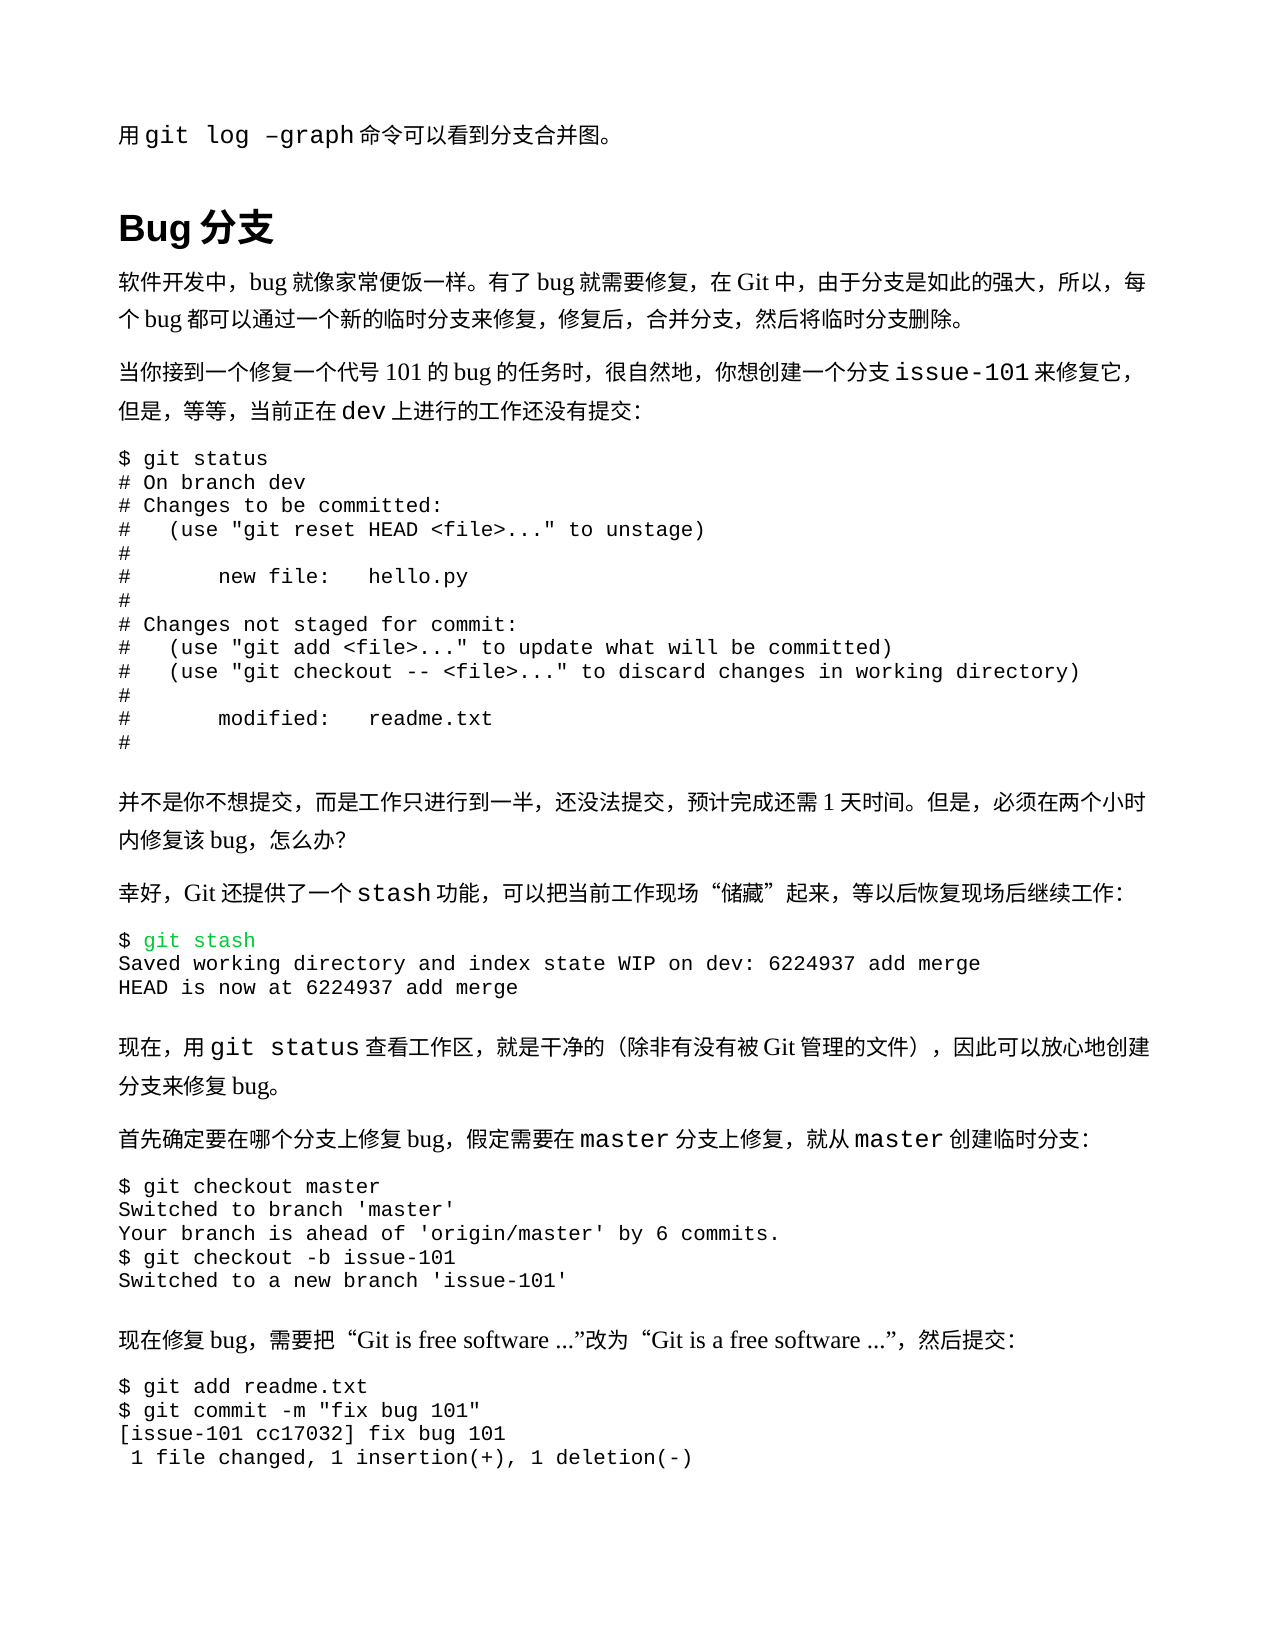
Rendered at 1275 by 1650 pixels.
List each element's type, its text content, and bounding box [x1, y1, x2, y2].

text Saved working directory and index state WIP on dev: 6224937 add merge [118, 953, 1157, 977]
text # Changes not staged for commit: [118, 614, 1157, 637]
text # [118, 543, 1157, 566]
text # Changes to be committed: [118, 496, 1157, 519]
text 现在，用git status查看工作区，就是干净的（除非有没有被Git管理的文件），因此可以放心地创建分支来修复bug。 [118, 1030, 1157, 1101]
text 幸好，Git还提供了一个stash功能，可以把当前工作现场“储藏”起来，等以后恢复现场后继续工作： [118, 876, 1157, 908]
text $ git checkout -b issue-101 [118, 1247, 1157, 1270]
text # new file: hello.py [118, 566, 1157, 590]
text $ git commit -m "fix bug 101" [118, 1399, 1157, 1423]
text Your branch is ahead of 'origin/master' by 6 commits. [118, 1223, 1157, 1247]
text # [118, 685, 1157, 708]
text 首先确定要在哪个分支上修复bug，假定需要在master分支上修复，就从master创建临时分支： [118, 1122, 1157, 1154]
text 用git log –graph命令可以看到分支合并图。 [118, 118, 1157, 151]
text # On branch dev [118, 472, 1157, 496]
text [issue-101 cc17032] fix bug 101 [118, 1423, 1157, 1447]
text Switched to branch 'master' [118, 1199, 1157, 1223]
text # (use "git checkout -- <file>..." to discard changes in working directory) [118, 661, 1157, 685]
text 1 file changed, 1 insertion(+), 1 deletion(-) [118, 1447, 1157, 1471]
text HEAD is now at 6224937 add merge [118, 977, 1157, 1001]
text # (use "git add <file>..." to update what will be committed) [118, 637, 1157, 661]
text $ git checkout master [118, 1176, 1157, 1199]
text # (use "git reset HEAD <file>..." to unstage) [118, 519, 1157, 543]
subtitle Bug分支 [118, 197, 1157, 252]
text 并不是你不想提交，而是工作只进行到一半，还没法提交，预计完成还需1天时间。但是，必须在两个小时内修复该bug，怎么办？ [118, 785, 1157, 855]
text $ git stash [118, 929, 1157, 953]
text 当你接到一个修复一个代号101的bug的任务时，很自然地，你想创建一个分支issue-101来修复它，但是，等等，当前正在dev上进行的工作还没有提交： [118, 355, 1157, 427]
text $ git add readme.txt [118, 1376, 1157, 1399]
text 软件开发中，bug就像家常便饭一样。有了bug就需要修复，在Git中，由于分支是如此的强大，所以，每个bug都可以通过一个新的临时分支来修复，修复后，合并分支，然后将临时分支删除。 [118, 264, 1157, 334]
text # [118, 590, 1157, 614]
text 现在修复bug，需要把“Git is free software ...”改为“Git is a free software ...”，然后提交： [118, 1323, 1157, 1355]
text # modified: readme.txt [118, 708, 1157, 732]
text Switched to a new branch 'issue-101' [118, 1270, 1157, 1294]
text # [118, 732, 1157, 756]
text $ git status [118, 448, 1157, 472]
